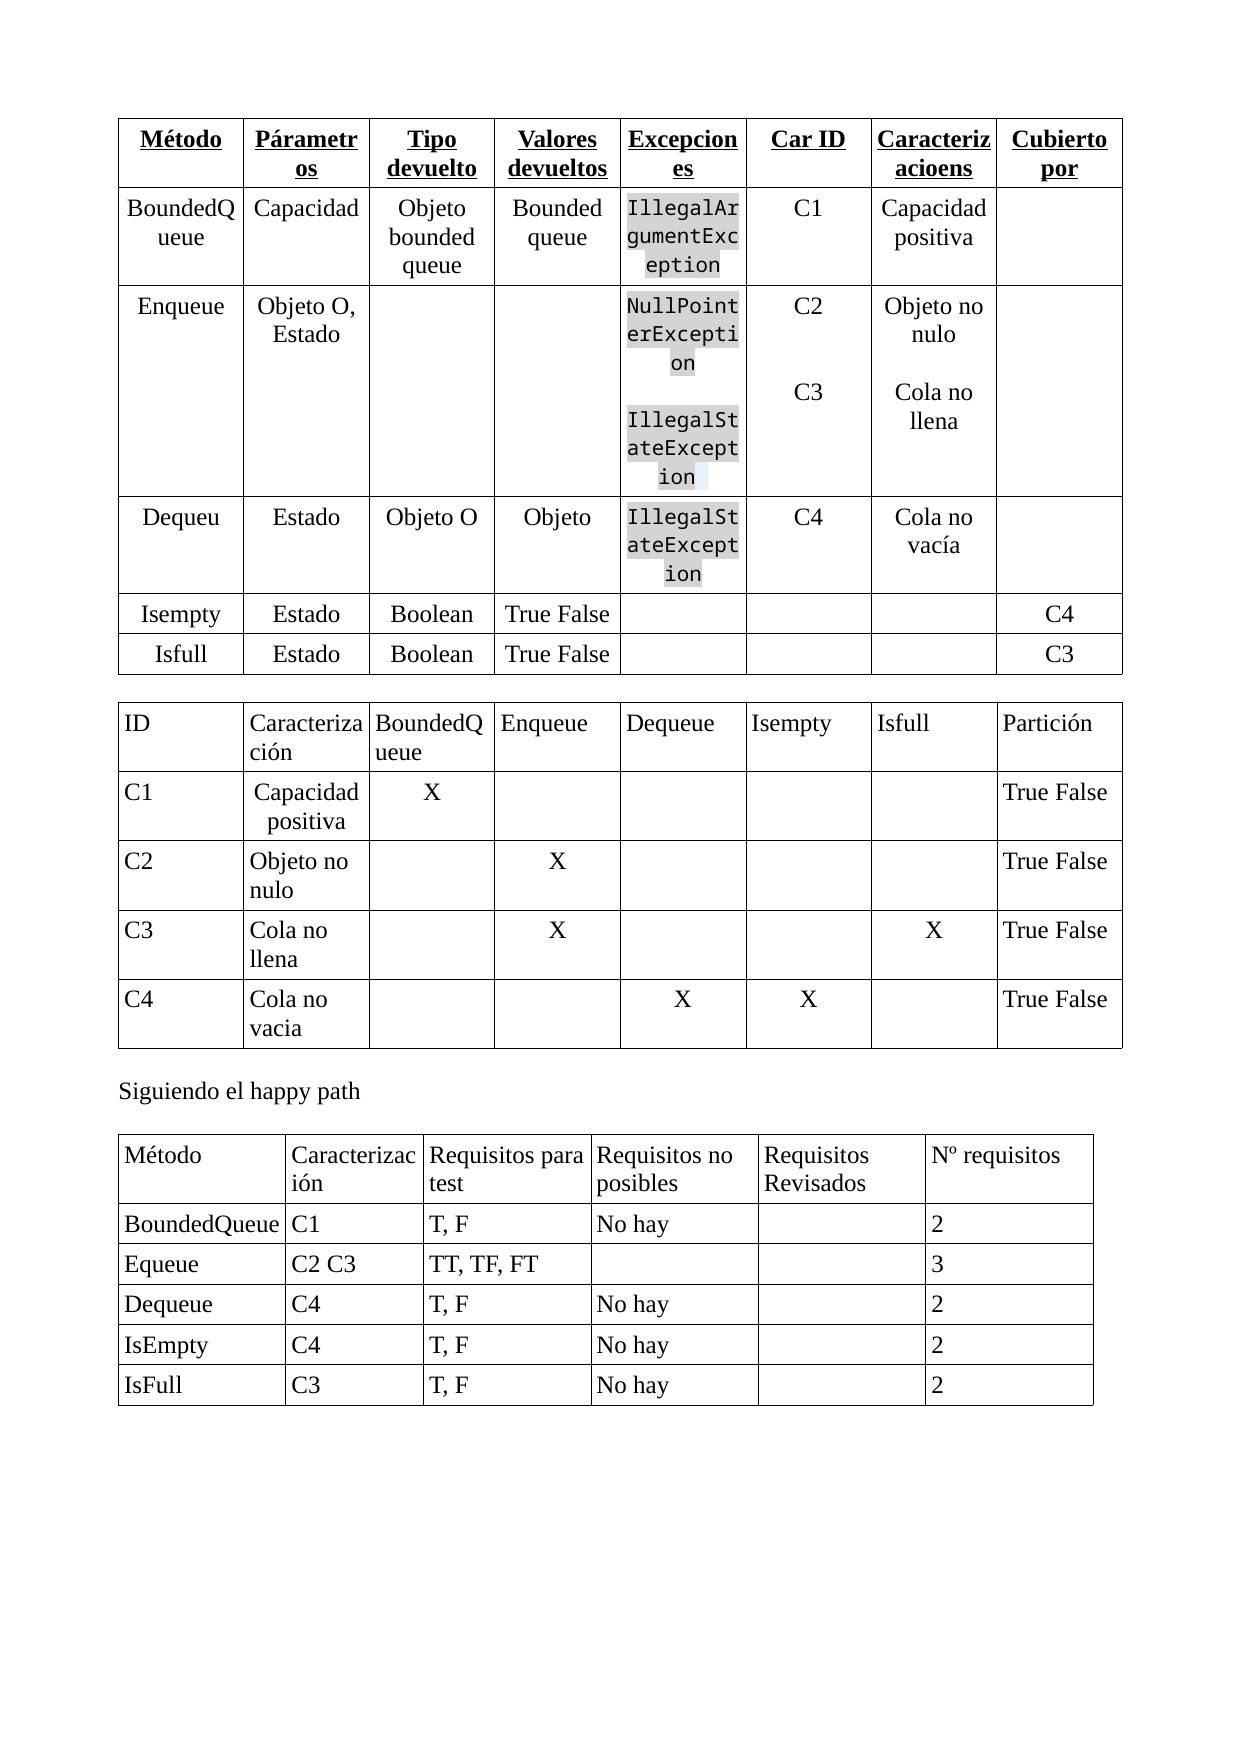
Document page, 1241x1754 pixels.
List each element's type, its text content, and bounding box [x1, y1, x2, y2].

table_cell [495, 286, 620, 496]
table_cell [621, 841, 746, 909]
table_cell C4 [997, 594, 1122, 633]
table_header BoundedQueue [370, 703, 494, 771]
table_cell Isempty [119, 594, 243, 633]
table_cell Dequeu [119, 497, 243, 593]
table_cell [621, 594, 746, 633]
table_cell IllegalStateException [621, 497, 746, 593]
table_cell X [370, 772, 494, 840]
table_cell Estado [244, 634, 369, 673]
table_cell No hay [592, 1365, 758, 1404]
table_cell No hay [592, 1325, 758, 1364]
table_header Enqueue [495, 703, 620, 771]
table_cell X [495, 911, 620, 978]
table_header Requisitos Revisados [759, 1135, 925, 1203]
table_cell TT, TF, FT [424, 1244, 591, 1284]
table_cell 2 [926, 1204, 1093, 1243]
table_header Excepciones [621, 119, 746, 187]
table_cell Enqueue [119, 286, 243, 496]
table_cell [747, 772, 871, 840]
table_cell C1 [286, 1204, 423, 1243]
table_cell T, F [424, 1204, 591, 1243]
table_header Caracterización [244, 703, 369, 771]
table_cell True False [998, 911, 1122, 978]
table_header Dequeue [621, 703, 746, 771]
table_cell T, F [424, 1285, 591, 1324]
table_cell Estado [244, 497, 369, 593]
table_cell True False [998, 980, 1122, 1048]
table_cell [747, 841, 871, 909]
table_cell [872, 841, 997, 909]
table_cell Equeue [119, 1244, 285, 1284]
table_header Isfull [872, 703, 997, 771]
table_cell Bounded queue [495, 188, 620, 285]
table_cell Isfull [119, 634, 243, 673]
table_header Requisitos para test [424, 1135, 591, 1203]
table_cell Estado [244, 594, 369, 633]
table_cell [592, 1244, 758, 1284]
table_cell [370, 286, 494, 496]
table_cell No hay [592, 1204, 758, 1243]
table_cell [759, 1204, 925, 1243]
table_cell Cola no llena [244, 911, 369, 978]
table_cell Cola no vacia [244, 980, 369, 1048]
table_cell 3 [926, 1244, 1093, 1284]
table_cell C4 [286, 1325, 423, 1364]
table_cell [872, 980, 997, 1048]
table_cell [759, 1365, 925, 1404]
table_cell IsFull [119, 1365, 285, 1404]
table_header Caracterizacioens [872, 119, 996, 187]
table_header Valores devueltos [495, 119, 620, 187]
table_header Método [119, 119, 243, 187]
table_cell NullPointerException IllegalStateException [621, 286, 746, 496]
table_cell Boolean [370, 594, 494, 633]
table_cell 2 [926, 1285, 1093, 1324]
table_cell Objeto [495, 497, 620, 593]
table_cell C3 [286, 1365, 423, 1404]
table_cell [759, 1285, 925, 1324]
table_cell Objeto no nulo [244, 841, 369, 909]
table_cell C2 [119, 841, 243, 909]
table_cell X [747, 980, 871, 1048]
table_cell Boolean [370, 634, 494, 673]
table_cell Objeto O, Estado [244, 286, 369, 496]
table_cell [997, 286, 1122, 496]
table_cell T, F [424, 1325, 591, 1364]
table_cell Capacidad positiva [872, 188, 996, 285]
table_cell IsEmpty [119, 1325, 285, 1364]
table_cell C3 [119, 911, 243, 978]
table_cell C1 [747, 188, 871, 285]
table_cell [621, 772, 746, 840]
table_cell Capacidad positiva [244, 772, 369, 840]
table_cell C4 [286, 1285, 423, 1324]
table_cell C4 [119, 980, 243, 1048]
table_cell [759, 1244, 925, 1284]
table_header Partición [998, 703, 1122, 771]
table_cell BoundedQueue [119, 188, 243, 285]
table_cell 2 [926, 1325, 1093, 1364]
table_cell C4 [747, 497, 871, 593]
table_header Tipo devuelto [370, 119, 494, 187]
table_cell Cola no vacía [872, 497, 996, 593]
table_cell Objeto no nulo Cola no llena [872, 286, 996, 496]
table_cell [747, 634, 871, 673]
table_cell [495, 772, 620, 840]
table_cell X [621, 980, 746, 1048]
table_cell X [495, 841, 620, 909]
table_cell [759, 1325, 925, 1364]
table_cell Dequeue [119, 1285, 285, 1324]
table_header Párametros [244, 119, 369, 187]
table_cell [621, 634, 746, 673]
table_header Cubierto por [997, 119, 1122, 187]
table_cell 2 [926, 1365, 1093, 1404]
table_cell True False [998, 772, 1122, 840]
table_cell C2 C3 [747, 286, 871, 496]
table_cell C1 [119, 772, 243, 840]
table_header Caracterización [286, 1135, 423, 1203]
table_cell [621, 911, 746, 978]
table_cell Capacidad [244, 188, 369, 285]
table_cell Objeto O [370, 497, 494, 593]
table_header Nº requisitos [926, 1135, 1093, 1203]
table_header Requisitos no posibles [592, 1135, 758, 1203]
table_cell [872, 594, 996, 633]
table_cell [997, 188, 1122, 285]
table_cell [747, 911, 871, 978]
table_cell [997, 497, 1122, 593]
table_cell BoundedQueue [119, 1204, 285, 1243]
table_cell [370, 911, 494, 978]
table_cell [747, 594, 871, 633]
table_cell No hay [592, 1285, 758, 1324]
table_cell C2 C3 [286, 1244, 423, 1284]
table_cell [370, 841, 494, 909]
text Siguiendo el happy path [118, 1076, 1122, 1105]
table_cell True False [495, 634, 620, 673]
table_cell Objeto bounded queue [370, 188, 494, 285]
table_header Isempty [747, 703, 871, 771]
table_cell T, F [424, 1365, 591, 1404]
table_header ID [119, 703, 243, 771]
table_cell [495, 980, 620, 1048]
table_header Car ID [747, 119, 871, 187]
table_cell X [872, 911, 997, 978]
table_cell [872, 634, 996, 673]
table_cell [872, 772, 997, 840]
table_cell [370, 980, 494, 1048]
table_cell C3 [997, 634, 1122, 673]
table_cell True False [495, 594, 620, 633]
table_cell True False [998, 841, 1122, 909]
table_cell IllegalArgumentException [621, 188, 746, 285]
table_header Método [119, 1135, 285, 1203]
